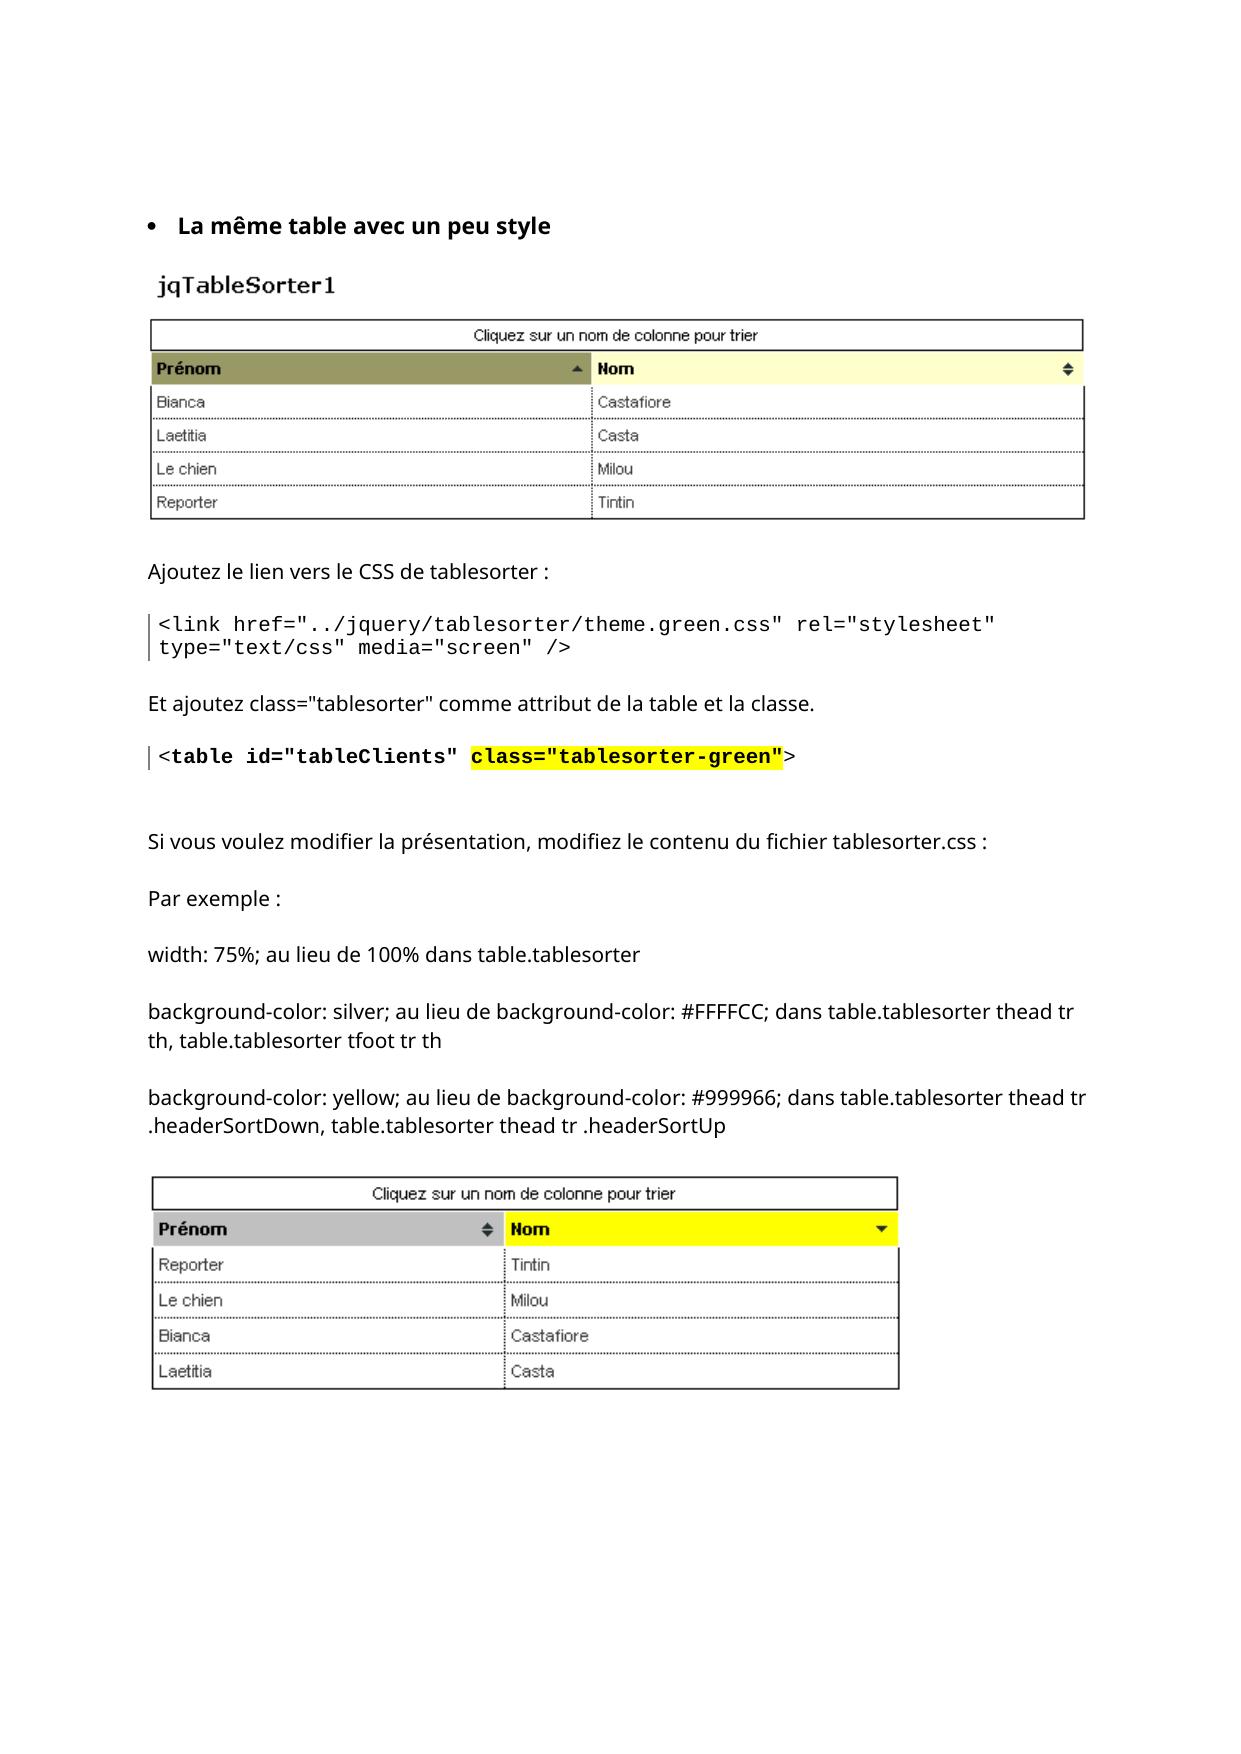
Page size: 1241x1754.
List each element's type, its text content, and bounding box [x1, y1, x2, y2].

text background-color: silver; au lieu de background-color: #FFFFCC; dans table.tablesorter thead tr th, table.tablesorter tfoot tr th [148, 997, 1092, 1054]
text <link href="../jquery/tablesorter/theme.green.css" rel="stylesheet" type="text/css" media="screen" /> [150, 614, 1092, 661]
text Si vous voulez modifier la présentation, modifiez le contenu du fichier tablesorter.css : [148, 827, 1092, 855]
text Ajoutez le lien vers le CSS de tablesorter : [148, 557, 1092, 585]
text Par exemple : [148, 884, 1092, 912]
text <table id="tableClients" class="tablesorter-green"> [150, 746, 1092, 770]
list La même table avec un peu style [148, 210, 1092, 241]
text Et ajoutez class="tablesorter" comme attribut de la table et la classe. [148, 689, 1092, 718]
text background-color: yellow; au lieu de background-color: #999966; dans table.tablesorter thead tr .headerSortDown, table.tablesorter thead tr .headerSortUp [148, 1083, 1092, 1139]
text width: 75%; au lieu de 100% dans table.tablesorter [148, 941, 1092, 969]
